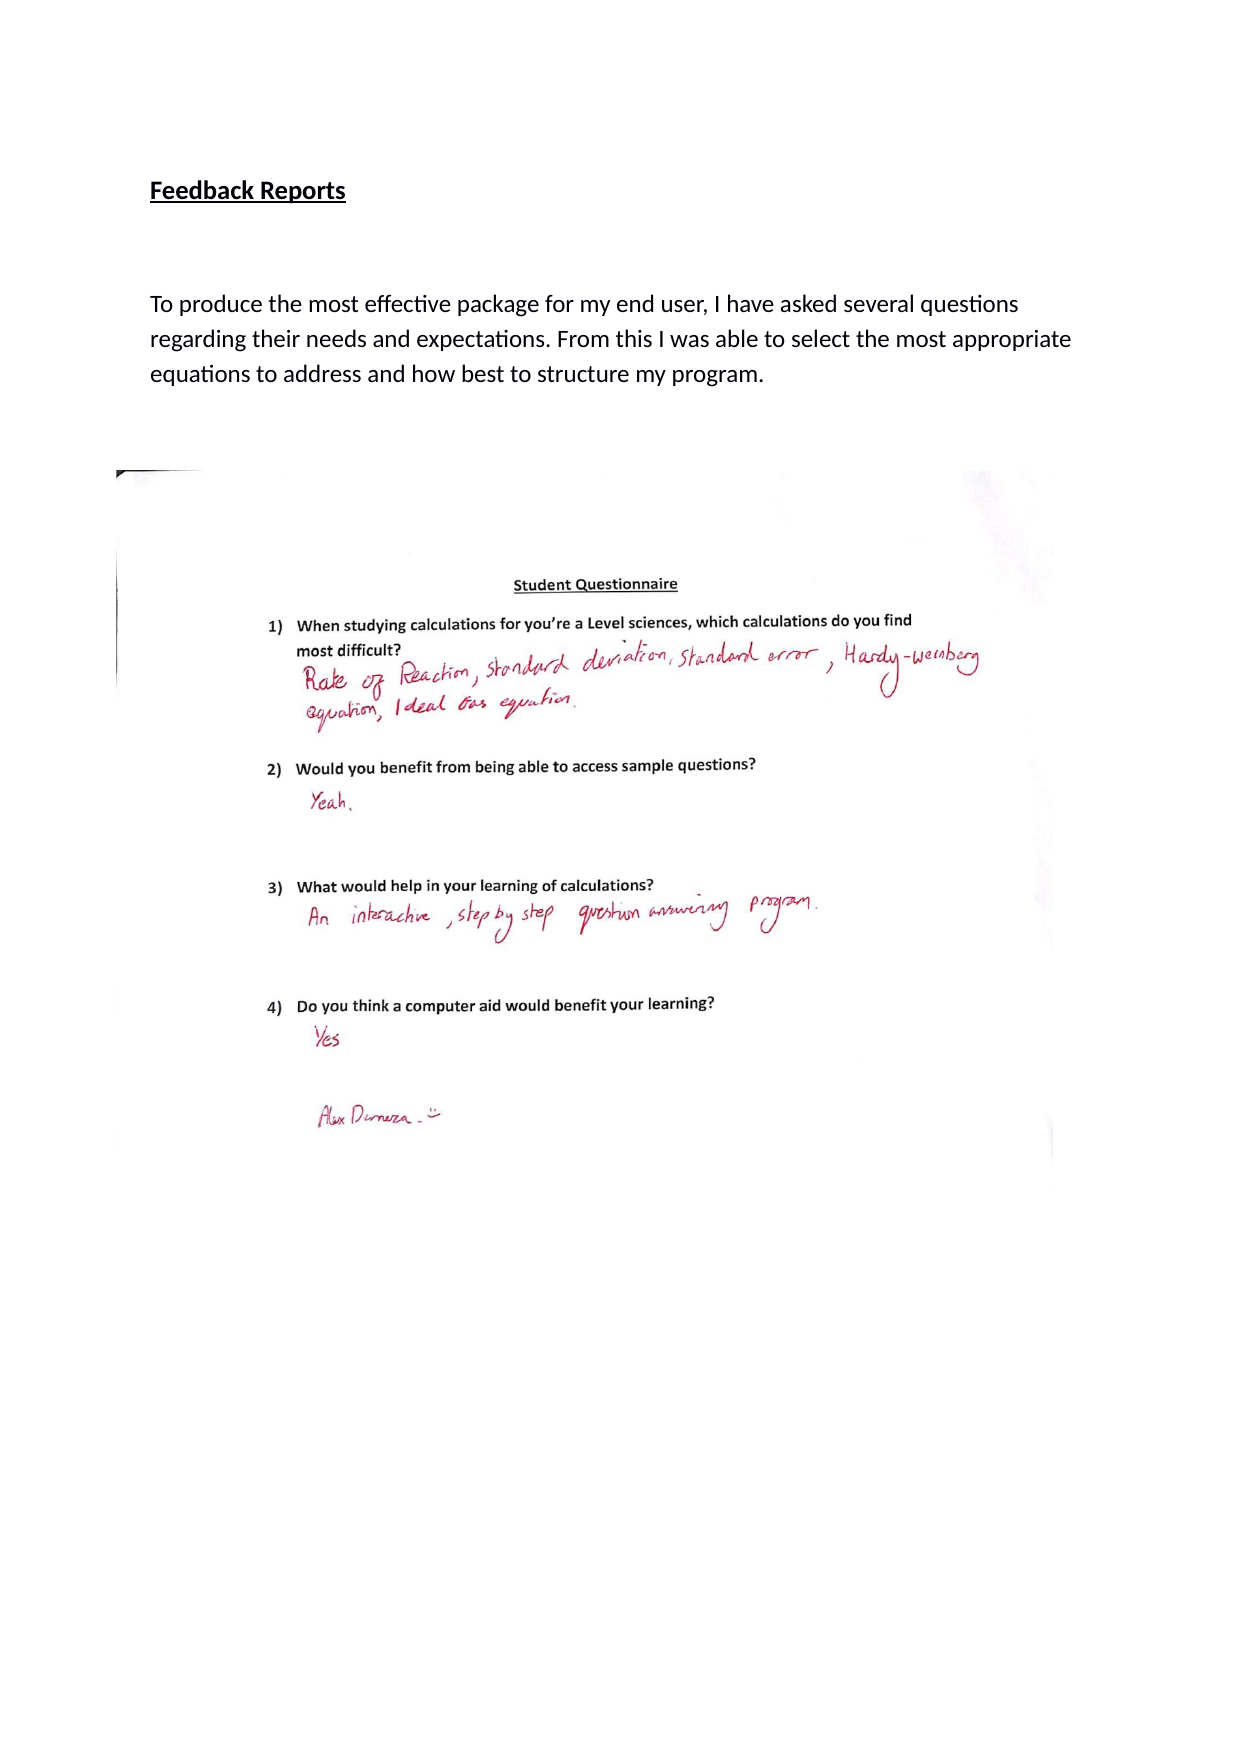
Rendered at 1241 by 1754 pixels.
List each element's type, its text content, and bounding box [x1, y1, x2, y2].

picture [139, 470, 1055, 1189]
text To produce the most effective package for my end user, I have asked several questions regarding their needs and expectations. From this I was able to select the most appropriate equations to address and how best to structure my program. [150, 288, 1090, 389]
text Feedback Reports [150, 150, 1090, 206]
